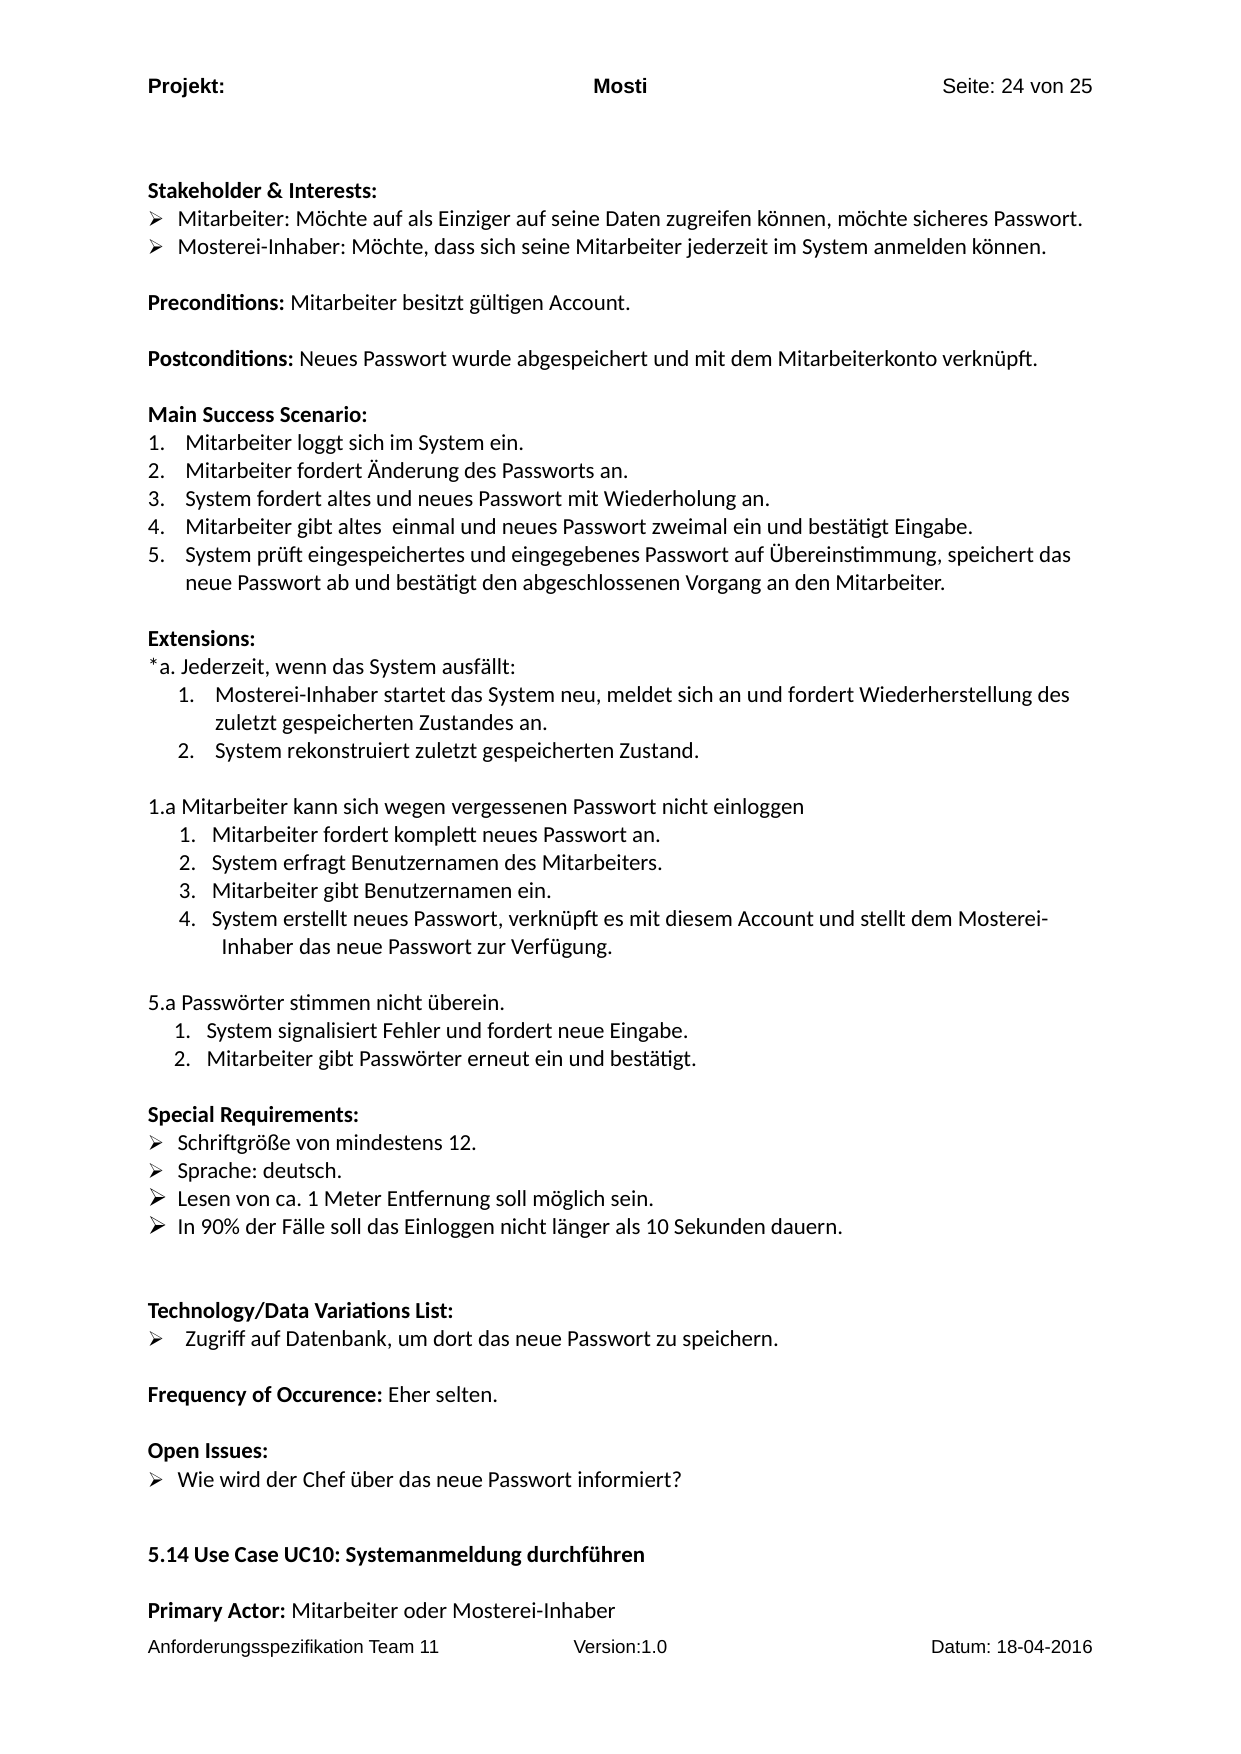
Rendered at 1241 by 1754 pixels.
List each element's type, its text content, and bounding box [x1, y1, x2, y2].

text Open Issues: [148, 1437, 1092, 1465]
text 5.14 Use Case UC10: Systemanmeldung durchführen [148, 1541, 1092, 1569]
list Schriftgröße von mindestens 12. [148, 1128, 1092, 1156]
list System prüft eingespeichertes und eingegebenes Passwort auf Übereinstimmung, speichert das neue Passwort ab und bestätigt den abgeschlossenen Vorgang an den Mitarbeiter. [148, 540, 1092, 596]
list Wie wird der Chef über das neue Passwort informiert? [148, 1465, 1092, 1493]
text Main Success Scenario: [148, 400, 1092, 428]
text *a. Jederzeit, wenn das System ausfällt: [148, 652, 1092, 680]
list Lesen von ca. 1 Meter Entfernung soll möglich sein. [148, 1184, 1092, 1212]
list Mitarbeiter gibt altes einmal und neues Passwort zweimal ein und bestätigt Eingabe. [148, 512, 1092, 540]
list System rekonstruiert zuletzt gespeicherten Zustand. [177, 736, 1092, 764]
list Zugriff auf Datenbank, um dort das neue Passwort zu speichern. [148, 1324, 1092, 1353]
text Stakeholder & Interests: [148, 176, 1092, 204]
list System fordert altes und neues Passwort mit Wiederholung an. [148, 484, 1092, 512]
text Postconditions: Neues Passwort wurde abgespeichert und mit dem Mitarbeiterkonto verknüpft. [148, 344, 1092, 372]
text 1.a Mitarbeiter kann sich wegen vergessenen Passwort nicht einloggen [148, 792, 1092, 820]
text Primary Actor: Mitarbeiter oder Mosterei-Inhaber [148, 1597, 1092, 1625]
list Sprache: deutsch. [148, 1156, 1092, 1184]
text Extensions: [148, 624, 1092, 652]
list Mitarbeiter loggt sich im System ein. [148, 428, 1092, 456]
text 2. System erfragt Benutzernamen des Mitarbeiters. [148, 848, 1092, 876]
list In 90% der Fälle soll das Einloggen nicht länger als 10 Sekunden dauern. [148, 1212, 1092, 1241]
text Technology/Data Variations List: [148, 1297, 1092, 1324]
text Preconditions: Mitarbeiter besitzt gültigen Account. [148, 288, 1092, 316]
text Special Requirements: [148, 1100, 1092, 1128]
text 1. System signalisiert Fehler und fordert neue Eingabe. [148, 1016, 1092, 1044]
text Frequency of Occurence: Eher selten. [148, 1381, 1092, 1409]
text 2. Mitarbeiter gibt Passwörter erneut ein und bestätigt. [148, 1044, 1092, 1072]
text 3. Mitarbeiter gibt Benutzernamen ein. [148, 876, 1092, 904]
text 4. System erstellt neues Passwort, verknüpft es mit diesem Account und stellt dem Mosterei- Inhaber das neue Passwort zur Verfügung. [148, 904, 1092, 960]
text 1. Mitarbeiter fordert komplett neues Passwort an. [148, 820, 1092, 848]
list Mosterei-Inhaber: Möchte, dass sich seine Mitarbeiter jederzeit im System anmelden können. [148, 232, 1092, 260]
list Mosterei-Inhaber startet das System neu, meldet sich an und fordert Wiederherstellung des zuletzt gespeicherten Zustandes an. [177, 680, 1092, 736]
list Mitarbeiter: Möchte auf als Einziger auf seine Daten zugreifen können, möchte sicheres Passwort. [148, 204, 1092, 232]
text 5.a Passwörter stimmen nicht überein. [148, 988, 1092, 1016]
list Mitarbeiter fordert Änderung des Passworts an. [148, 456, 1092, 484]
